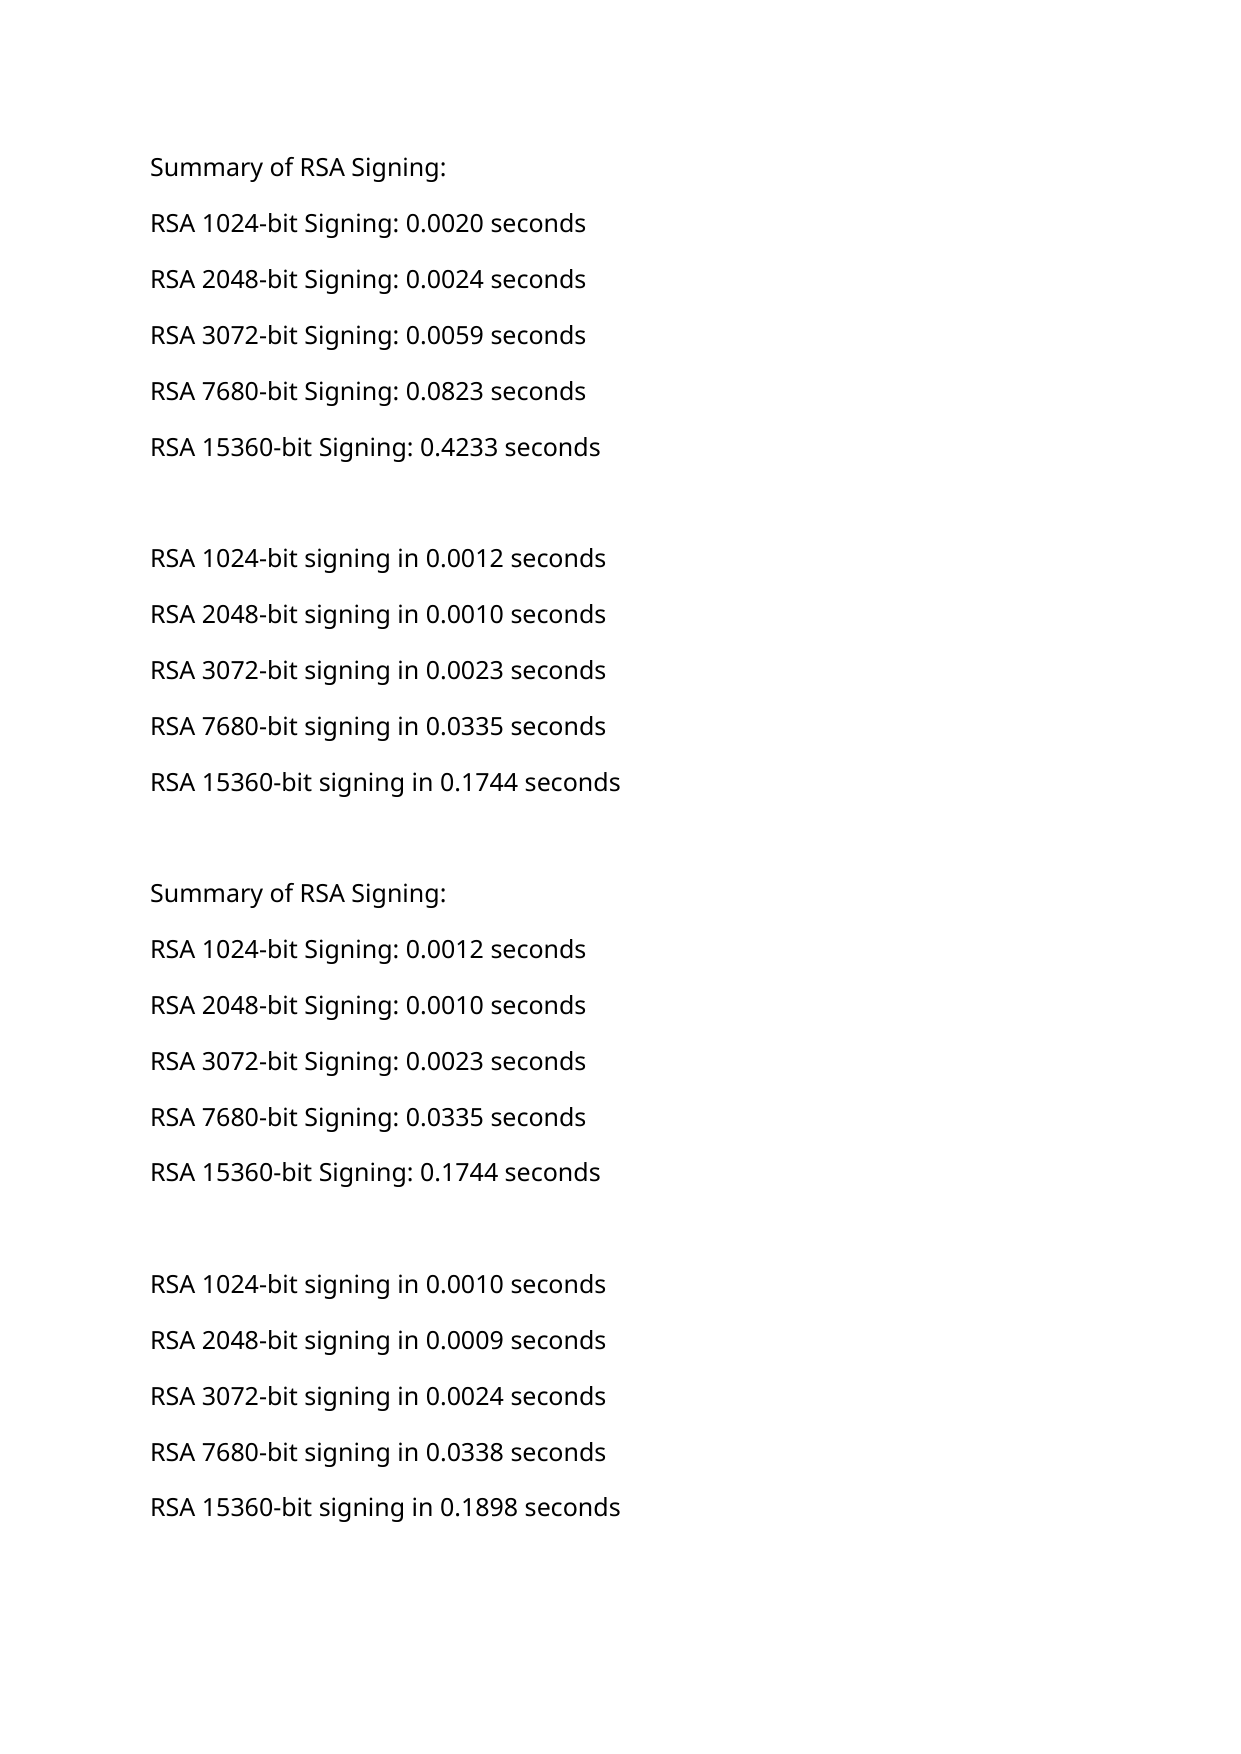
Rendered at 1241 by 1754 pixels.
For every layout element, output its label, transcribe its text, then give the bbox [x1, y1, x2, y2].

text RSA 2048-bit Signing: 0.0024 seconds [150, 262, 1090, 296]
text RSA 2048-bit signing in 0.0009 seconds [150, 1322, 1090, 1357]
text RSA 3072-bit signing in 0.0024 seconds [150, 1378, 1090, 1412]
text RSA 7680-bit signing in 0.0338 seconds [150, 1434, 1090, 1468]
text RSA 3072-bit Signing: 0.0023 seconds [150, 1043, 1090, 1077]
text RSA 3072-bit signing in 0.0023 seconds [150, 652, 1090, 687]
text RSA 15360-bit Signing: 0.1744 seconds [150, 1155, 1090, 1189]
text Summary of RSA Signing: [150, 150, 1090, 184]
text RSA 15360-bit Signing: 0.4233 seconds [150, 429, 1090, 463]
text RSA 2048-bit Signing: 0.0010 seconds [150, 987, 1090, 1022]
text RSA 3072-bit Signing: 0.0059 seconds [150, 317, 1090, 352]
text RSA 7680-bit signing in 0.0335 seconds [150, 708, 1090, 742]
text RSA 1024-bit signing in 0.0012 seconds [150, 541, 1090, 575]
text RSA 2048-bit signing in 0.0010 seconds [150, 597, 1090, 631]
text RSA 15360-bit signing in 0.1744 seconds [150, 764, 1090, 798]
text RSA 1024-bit signing in 0.0010 seconds [150, 1267, 1090, 1301]
text RSA 15360-bit signing in 0.1898 seconds [150, 1490, 1090, 1524]
text RSA 1024-bit Signing: 0.0012 seconds [150, 932, 1090, 966]
text Summary of RSA Signing: [150, 876, 1090, 910]
text RSA 1024-bit Signing: 0.0020 seconds [150, 206, 1090, 240]
text RSA 7680-bit Signing: 0.0823 seconds [150, 373, 1090, 407]
text RSA 7680-bit Signing: 0.0335 seconds [150, 1099, 1090, 1133]
